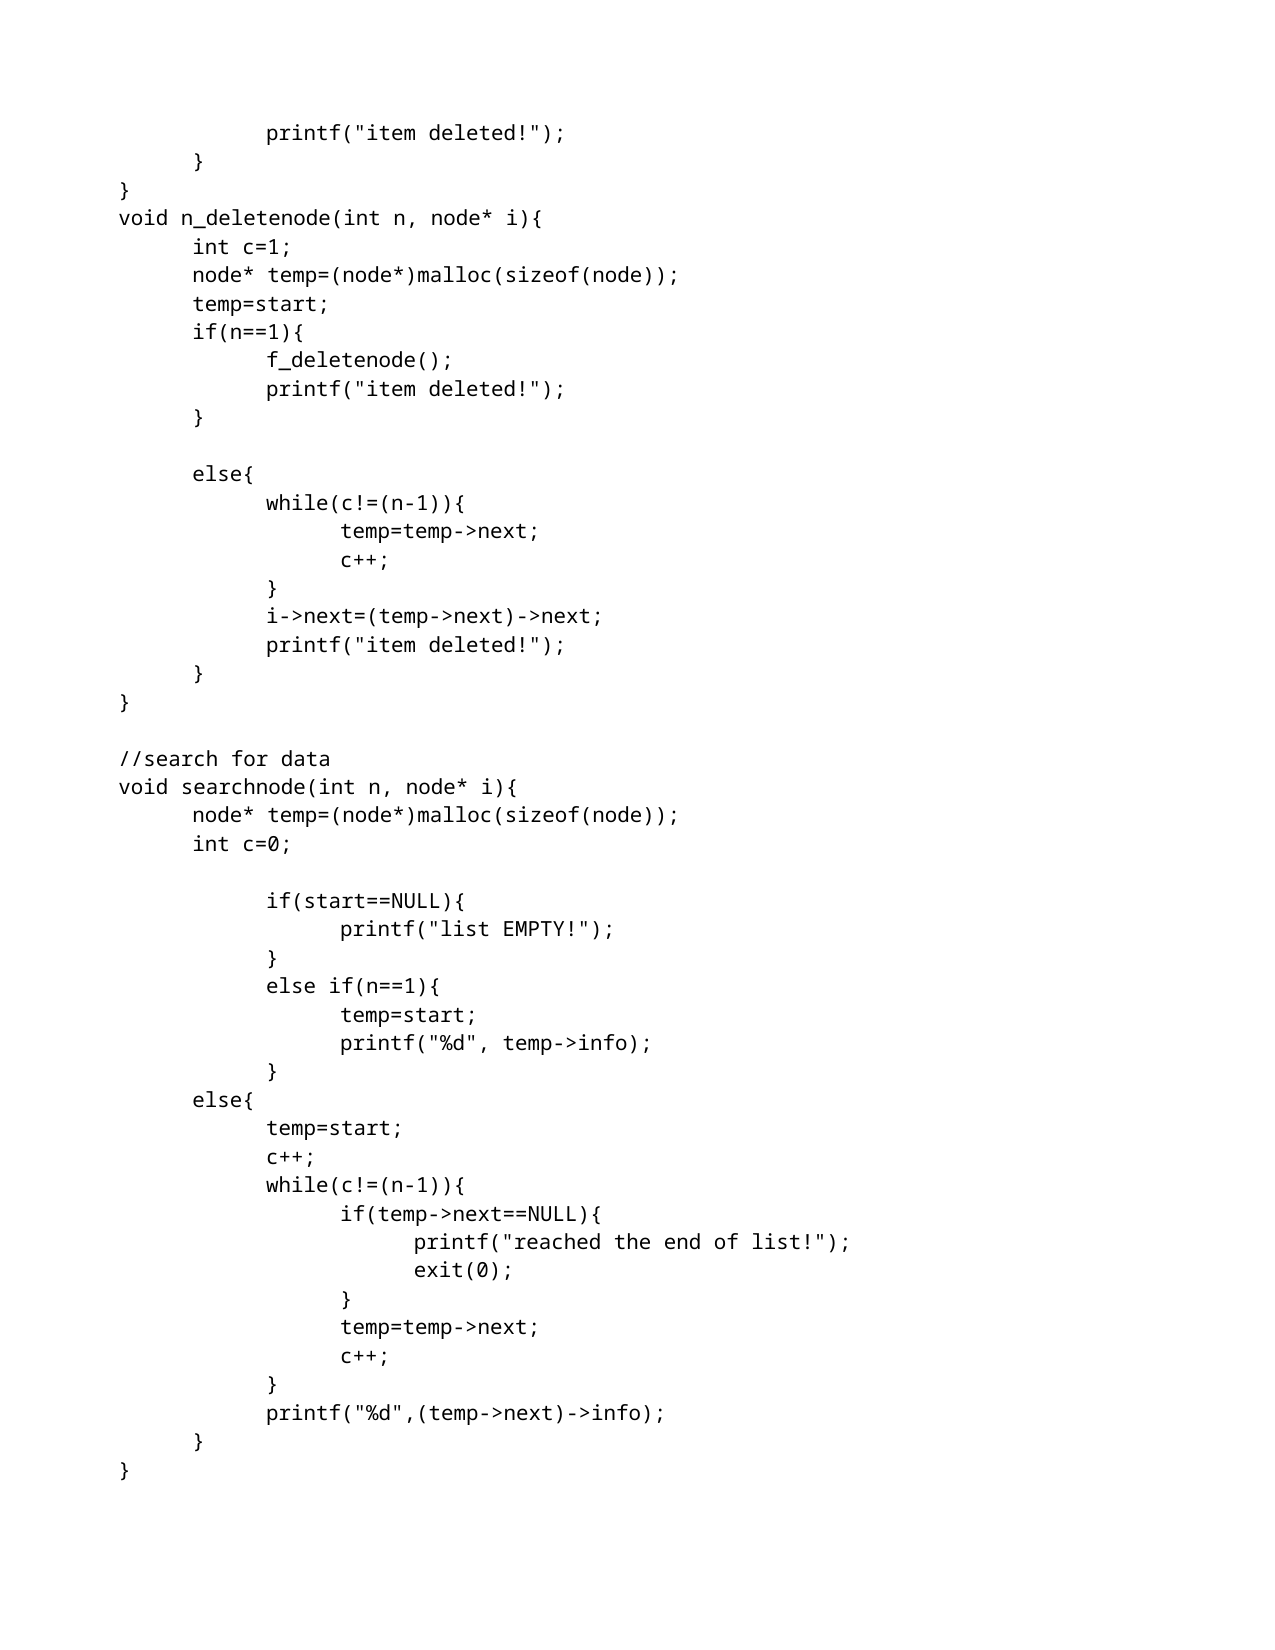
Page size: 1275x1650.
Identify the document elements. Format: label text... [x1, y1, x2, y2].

text while(c!=(n-1)){ [118, 1170, 1157, 1199]
text } [118, 687, 1157, 715]
text printf("list EMPTY!"); [118, 914, 1157, 943]
text } [118, 658, 1157, 687]
text } [118, 1455, 1157, 1483]
text i->next=(temp->next)->next; [118, 602, 1157, 630]
text temp=start; [118, 1000, 1157, 1028]
text else if(n==1){ [118, 971, 1157, 1000]
text if(temp->next==NULL){ [118, 1199, 1157, 1227]
text printf("item deleted!"); [118, 118, 1157, 147]
text temp=start; [118, 1113, 1157, 1142]
text temp=start; [118, 289, 1157, 317]
text void n_deletenode(int n, node* i){ [118, 203, 1157, 232]
text c++; [118, 1341, 1157, 1369]
text } [118, 1057, 1157, 1085]
text if(n==1){ [118, 317, 1157, 346]
text if(start==NULL){ [118, 886, 1157, 914]
text node* temp=(node*)malloc(sizeof(node)); [118, 260, 1157, 289]
text else{ [118, 1085, 1157, 1113]
text } [118, 175, 1157, 203]
text } [118, 943, 1157, 971]
text printf("item deleted!"); [118, 374, 1157, 402]
text c++; [118, 1142, 1157, 1170]
text } [118, 1284, 1157, 1312]
text else{ [118, 459, 1157, 488]
text printf("item deleted!"); [118, 630, 1157, 658]
text //search for data [118, 744, 1157, 772]
text c++; [118, 545, 1157, 573]
text void searchnode(int n, node* i){ [118, 772, 1157, 801]
text } [118, 1369, 1157, 1398]
text temp=temp->next; [118, 516, 1157, 545]
text printf("%d", temp->info); [118, 1028, 1157, 1057]
text printf("reached the end of list!"); [118, 1227, 1157, 1256]
text while(c!=(n-1)){ [118, 488, 1157, 516]
text int c=0; [118, 829, 1157, 857]
text temp=temp->next; [118, 1312, 1157, 1341]
text node* temp=(node*)malloc(sizeof(node)); [118, 801, 1157, 829]
text } [118, 1426, 1157, 1455]
text exit(0); [118, 1256, 1157, 1284]
text } [118, 573, 1157, 602]
text } [118, 402, 1157, 431]
text f_deletenode(); [118, 346, 1157, 374]
text printf("%d",(temp->next)->info); [118, 1398, 1157, 1426]
text } [118, 147, 1157, 175]
text int c=1; [118, 232, 1157, 260]
